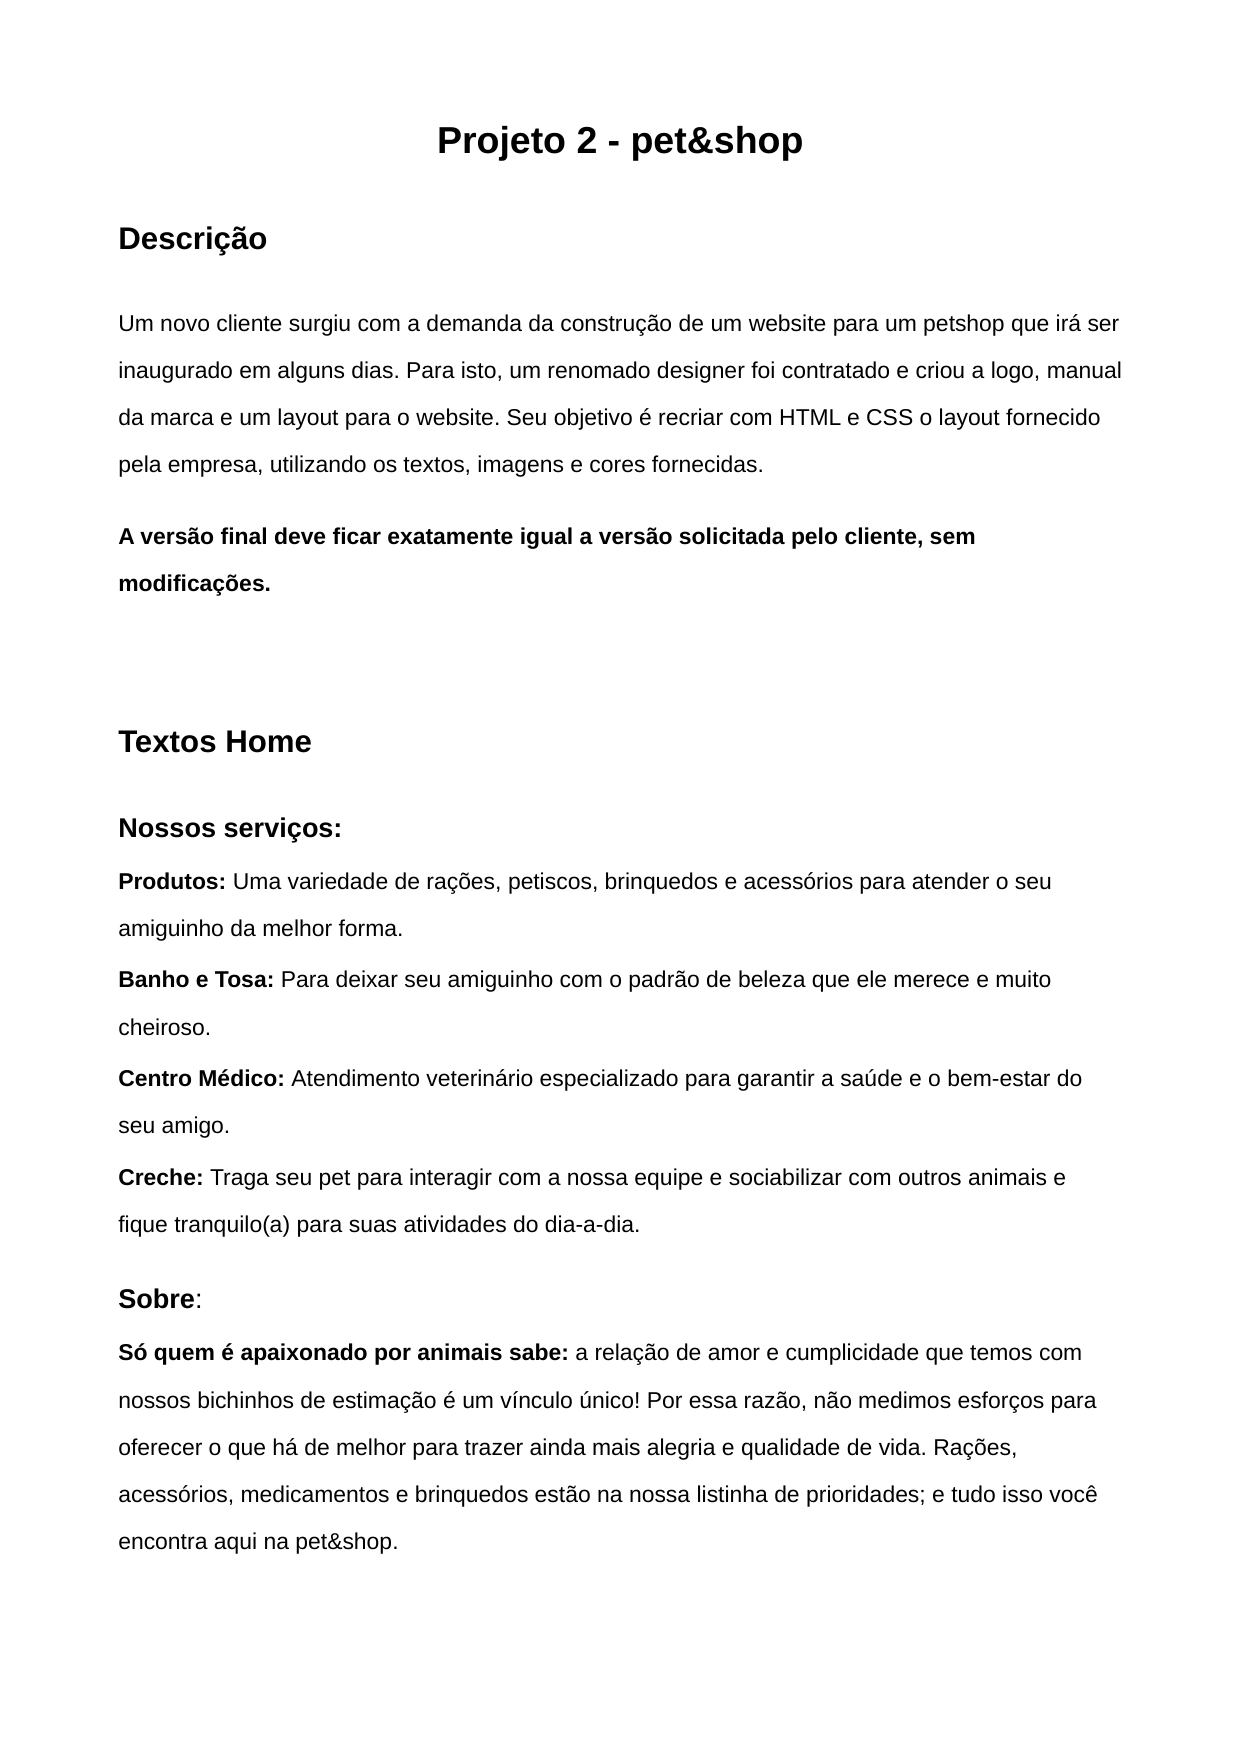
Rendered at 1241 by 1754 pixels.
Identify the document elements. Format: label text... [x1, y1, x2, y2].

text Sobre: Só quem é apaixonado por animais sabe: a relação de amor e cumplicidade que temos com nossos bichinhos de estimação é um vínculo único! Por essa razão, não medimos esforços para oferecer o que há de melhor para trazer ainda mais alegria e qualidade de vida. Rações, acessórios, medicamentos e brinquedos estão na nossa listinha de prioridades; e tudo isso você encontra aqui na pet&shop. [118, 1283, 1122, 1554]
text Descrição [118, 220, 1122, 256]
text Nossos serviços: Produtos: Uma variedade de rações, petiscos, brinquedos e acessórios para atender o seu amiguinho da melhor forma. Banho e Tosa: Para deixar seu amiguinho com o padrão de beleza que ele merece e muito cheiroso. Centro Médico: Atendimento veterinário especializado para garantir a saúde e o bem-estar do seu amigo. Creche: Traga seu pet para interagir com a nossa equipe e sociabilizar com outros animais e fique tranquilo(a) para suas atividades do dia-a-dia. [118, 812, 1122, 1237]
text Projeto 2 - pet&shop [118, 118, 1122, 161]
text A versão final deve ficar exatamente igual a versão solicitada pelo cliente, sem modificações. [118, 523, 1122, 596]
text Textos Home [118, 723, 1122, 759]
text Um novo cliente surgiu com a demanda da construção de um website para um petshop que irá ser inaugurado em alguns dias. Para isto, um renomado designer foi contratado e criou a logo, manual da marca e um layout para o website. Seu objetivo é recriar com HTML e CSS o layout fornecido pela empresa, utilizando os textos, imagens e cores fornecidas. [118, 309, 1122, 477]
